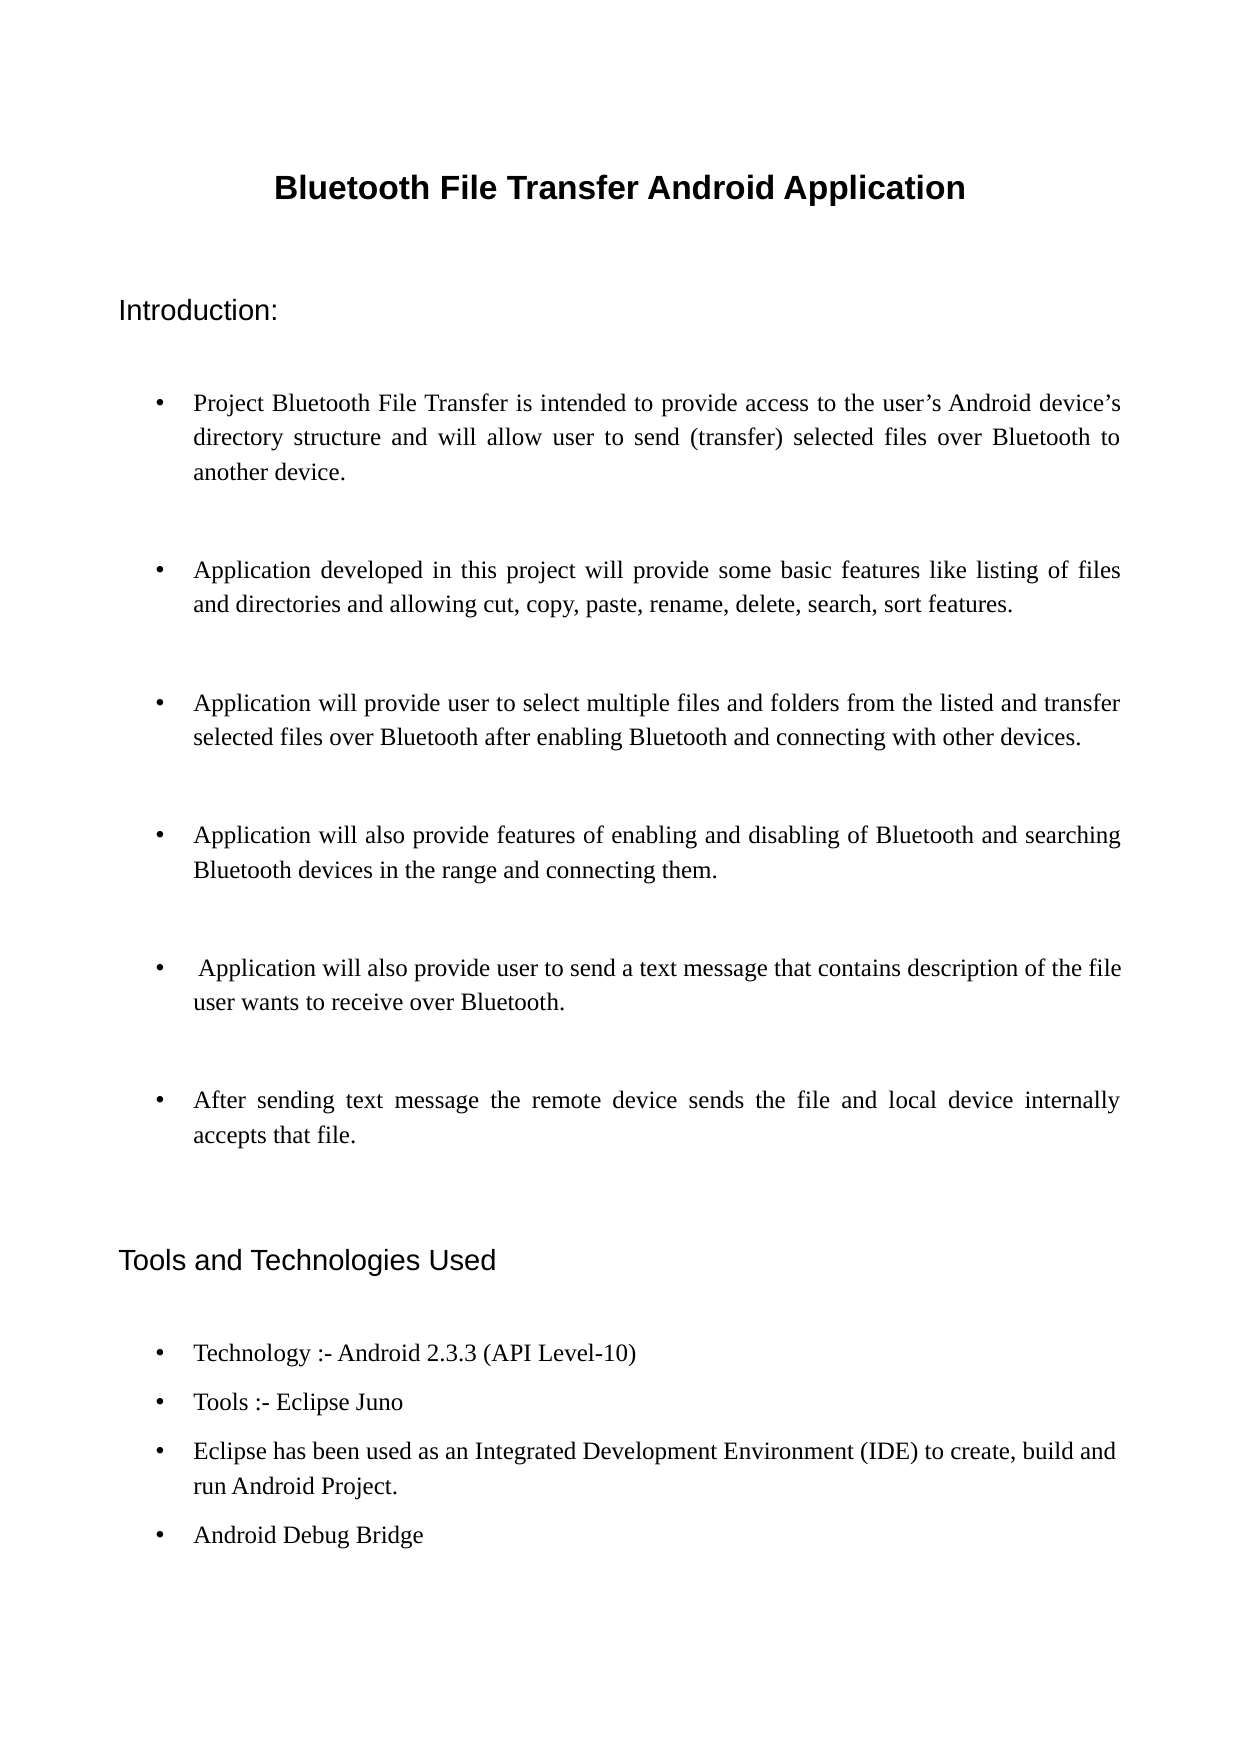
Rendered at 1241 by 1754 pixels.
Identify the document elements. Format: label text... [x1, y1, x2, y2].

list Eclipse has been used as an Integrated Development Environment (IDE) to create, build and run Android Project. [156, 1436, 1122, 1499]
list Tools :- Eclipse Juno [156, 1387, 1122, 1416]
subtitle Bluetooth File Transfer Android Application [118, 168, 1122, 206]
subtitle Tools and Technologies Used [118, 1243, 1122, 1277]
list Application will also provide features of enabling and disabling of Bluetooth and searching Bluetooth devices in the range and connecting them. [156, 820, 1122, 883]
subtitle Introduction: [118, 293, 1122, 326]
list After sending text message the remote device sends the file and local device internally accepts that file. [156, 1086, 1122, 1149]
list Project Bluetooth File Transfer is intended to provide access to the user’s Android device’s directory structure and will allow user to send (transfer) selected files over Bluetooth to another device. [156, 388, 1122, 486]
list Application developed in this project will provide some basic features like listing of files and directories and allowing cut, copy, paste, rename, delete, search, sort features. [156, 555, 1122, 618]
list Android Debug Bridge [156, 1520, 1122, 1549]
list Application will also provide user to send a text message that contains description of the file user wants to receive over Bluetooth. [156, 953, 1122, 1016]
list Technology :- Android 2.3.3 (API Level-10) [156, 1338, 1122, 1367]
list Application will provide user to select multiple files and folders from the listed and transfer selected files over Bluetooth after enabling Bluetooth and connecting with other devices. [156, 688, 1122, 751]
